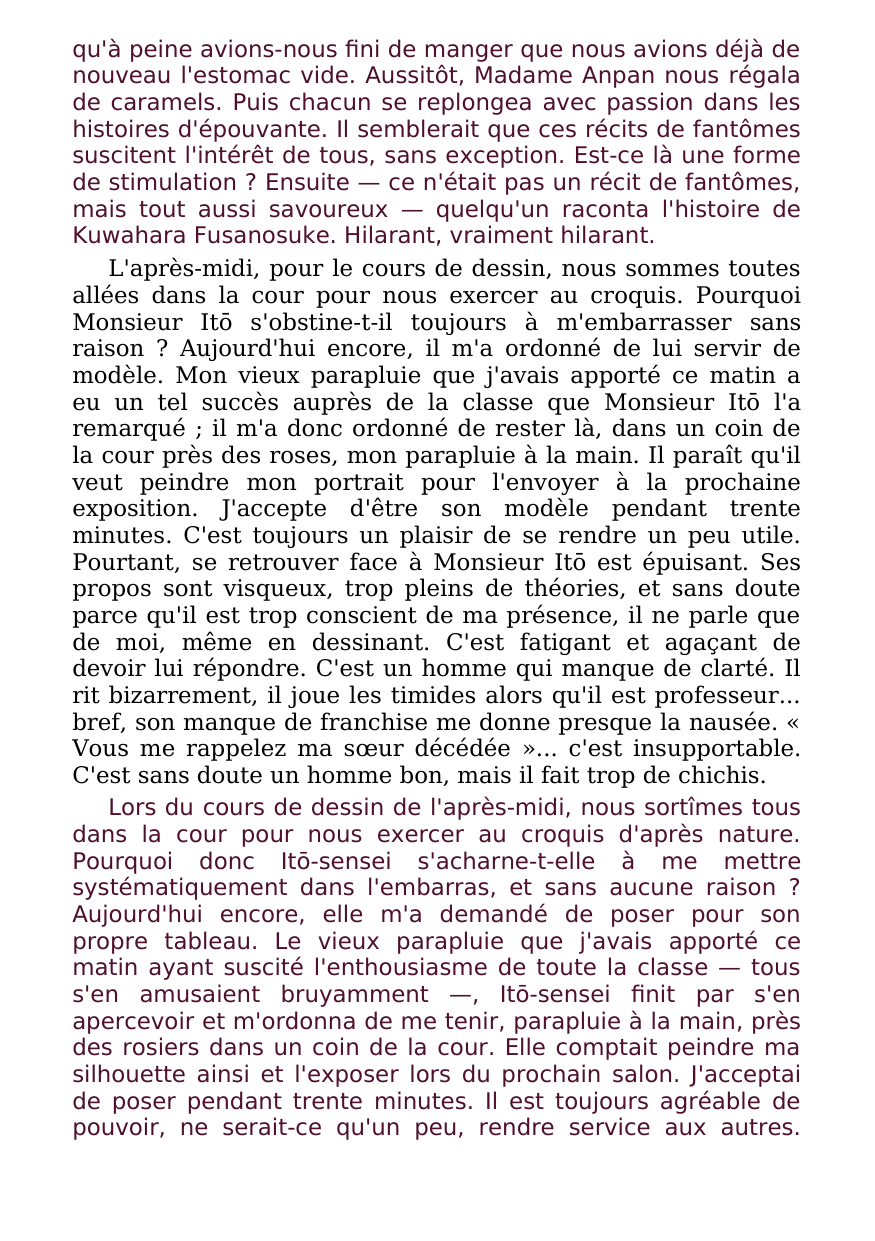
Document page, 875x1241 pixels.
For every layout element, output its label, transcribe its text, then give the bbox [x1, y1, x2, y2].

text Lors du cours de dessin de l'après-midi, nous sortîmes tous dans la cour pour nous exercer au croquis d'après nature. Pourquoi donc Itō-sensei s'acharne-t-elle à me mettre systématiquement dans l'embarras, et sans aucune raison ? Aujourd'hui encore, elle m'a demandé de poser pour son propre tableau. Le vieux parapluie que j'avais apporté ce matin ayant suscité l'enthousiasme de toute la classe — tous s'en amusaient bruyamment —, Itō-sensei finit par s'en apercevoir et m'ordonna de me tenir, parapluie à la main, près des rosiers dans un coin de la cour. Elle comptait peindre ma silhouette ainsi et l'exposer lors du prochain salon. J'acceptai de poser pendant trente minutes. Il est toujours agréable de pouvoir, ne serait-ce qu'un peu, rendre service aux autres. [72, 794, 802, 1141]
text qu'à peine avions-nous fini de manger que nous avions déjà de nouveau l'estomac vide. Aussitôt, Madame Anpan nous régala de caramels. Puis chacun se replongea avec passion dans les histoires d'épouvante. Il semblerait que ces récits de fantômes suscitent l'intérêt de tous, sans exception. Est-ce là une forme de stimulation ? Ensuite — ce n'était pas un récit de fantômes, mais tout aussi savoureux — quelqu'un raconta l'histoire de Kuwahara Fusanosuke. Hilarant, vraiment hilarant. [72, 36, 802, 249]
text L'après-midi, pour le cours de dessin, nous sommes toutes allées dans la cour pour nous exercer au croquis. Pourquoi Monsieur Itō s'obstine-t-il toujours à m'embarrasser sans raison ? Aujourd'hui encore, il m'a ordonné de lui servir de modèle. Mon vieux parapluie que j'avais apporté ce matin a eu un tel succès auprès de la classe que Monsieur Itō l'a remarqué ; il m'a donc ordonné de rester là, dans un coin de la cour près des roses, mon parapluie à la main. Il paraît qu'il veut peindre mon portrait pour l'envoyer à la prochaine exposition. J'accepte d'être son modèle pendant trente minutes. C'est toujours un plaisir de se rendre un peu utile. Pourtant, se retrouver face à Monsieur Itō est épuisant. Ses propos sont visqueux, trop pleins de théories, et sans doute parce qu'il est trop conscient de ma présence, il ne parle que de moi, même en dessinant. C'est fatigant et agaçant de devoir lui répondre. C'est un homme qui manque de clarté. Il rit bizarrement, il joue les timides alors qu'il est professeur... bref, son manque de franchise me donne presque la nausée. « Vous me rappelez ma sœur décédée »... c'est insupportable. C'est sans doute un homme bon, mais il fait trop de chichis. [72, 255, 802, 789]
